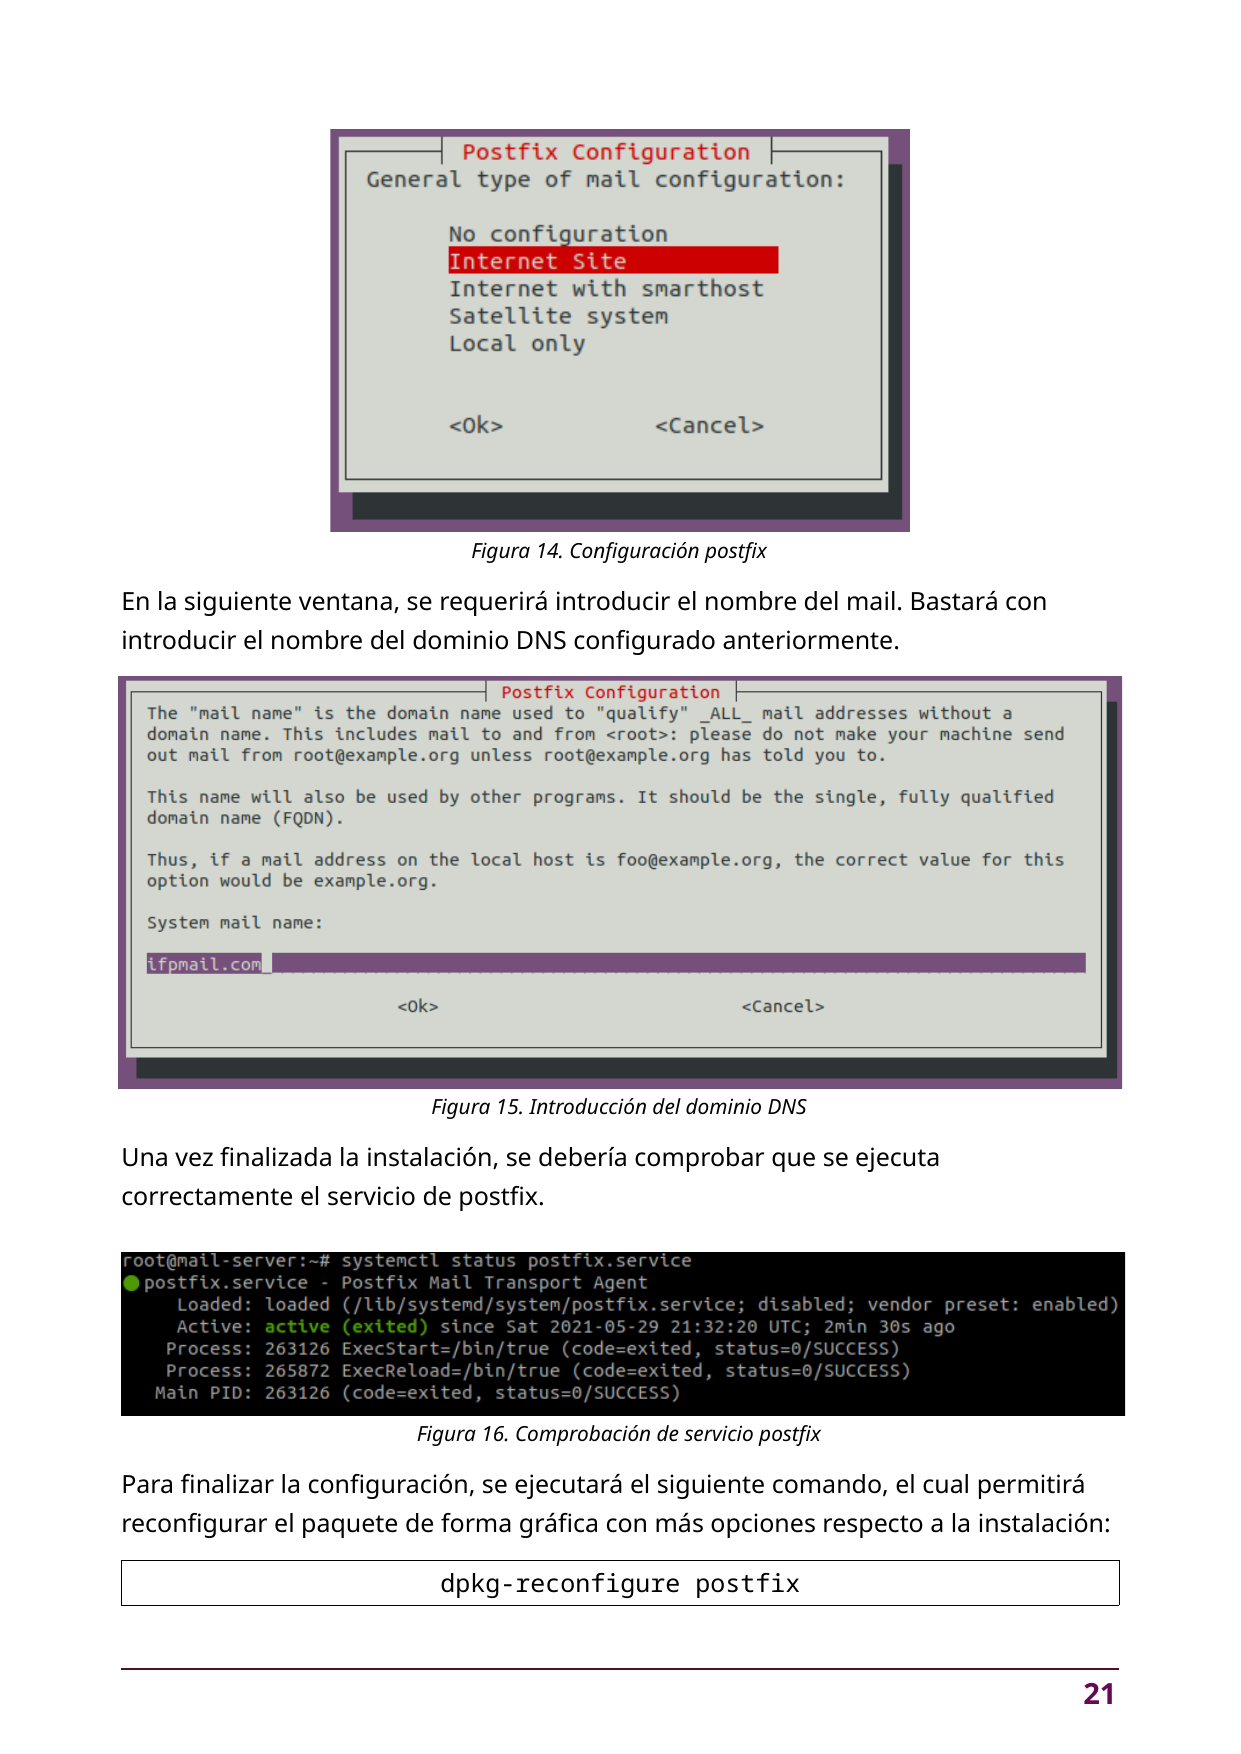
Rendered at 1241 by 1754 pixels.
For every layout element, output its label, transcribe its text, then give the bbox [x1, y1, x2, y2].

picture [121, 1252, 1125, 1416]
text Figura 15. Introducción del dominio DNS [121, 1089, 1119, 1121]
picture [118, 676, 1123, 1089]
text [121, 1232, 1119, 1252]
text Una vez finalizada la instalación, se debería comprobar que se ejecuta correctamente el servicio de postfix. [121, 1139, 1119, 1213]
text Figura 16. Comprobación de servicio postfix [121, 1416, 1119, 1448]
text Para finalizar la configuración, se ejecutará el siguiente comando, el cual permitirá reconfigurar el paquete de forma gráfica con más opciones respecto a la instalación: [121, 1467, 1119, 1540]
text Figura 14. Configuración postfix [121, 121, 1119, 564]
text En la siguiente ventana, se requerirá introducir el nombre del mail. Bastará con introducir el nombre del dominio DNS configurado anteriormente. [121, 583, 1119, 656]
table_header dpkg-reconfigure postfix [122, 1561, 1119, 1605]
picture [330, 129, 910, 532]
